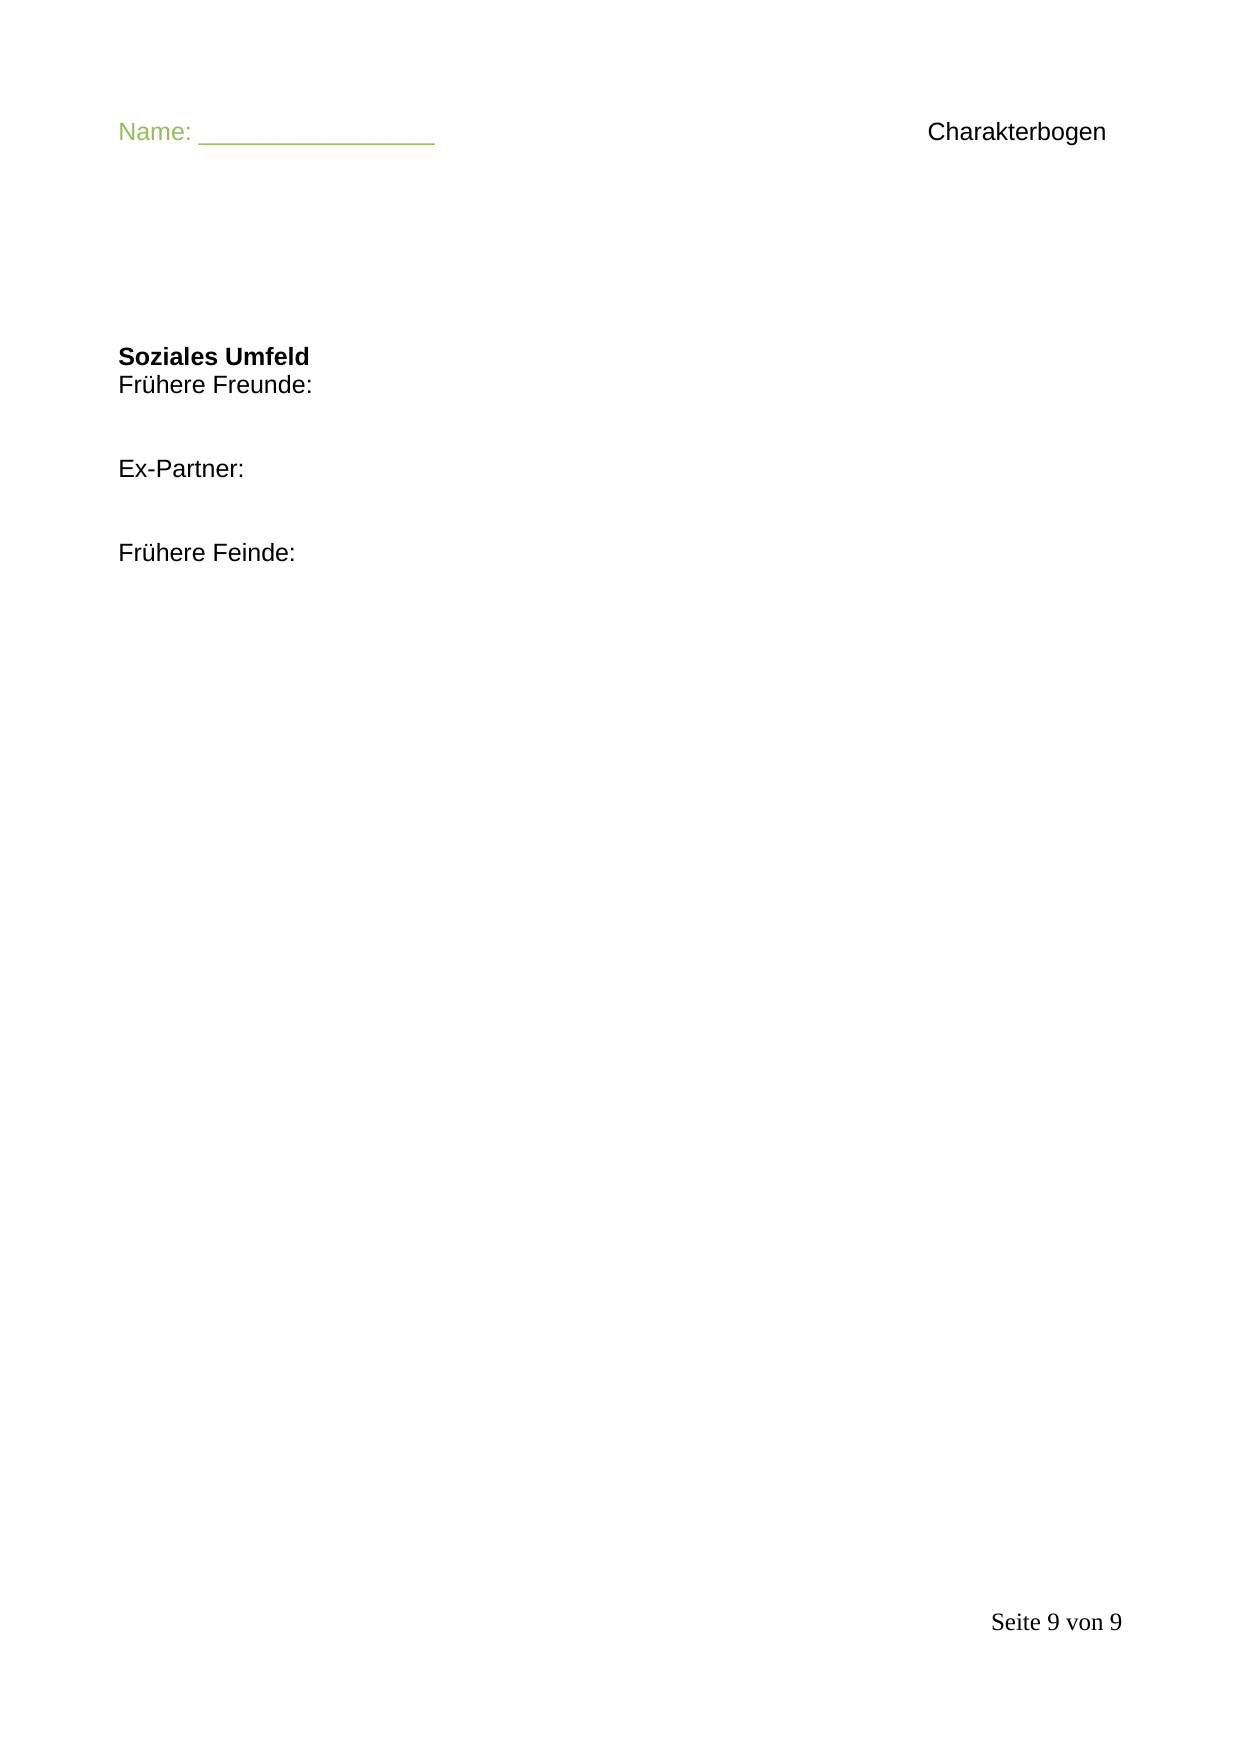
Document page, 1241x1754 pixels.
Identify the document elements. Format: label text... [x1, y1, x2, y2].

text Frühere Freunde: [118, 371, 1122, 399]
text Ex-Partner: [118, 455, 1122, 483]
text Frühere Feinde: [118, 538, 1122, 566]
text Soziales Umfeld [118, 343, 1122, 371]
